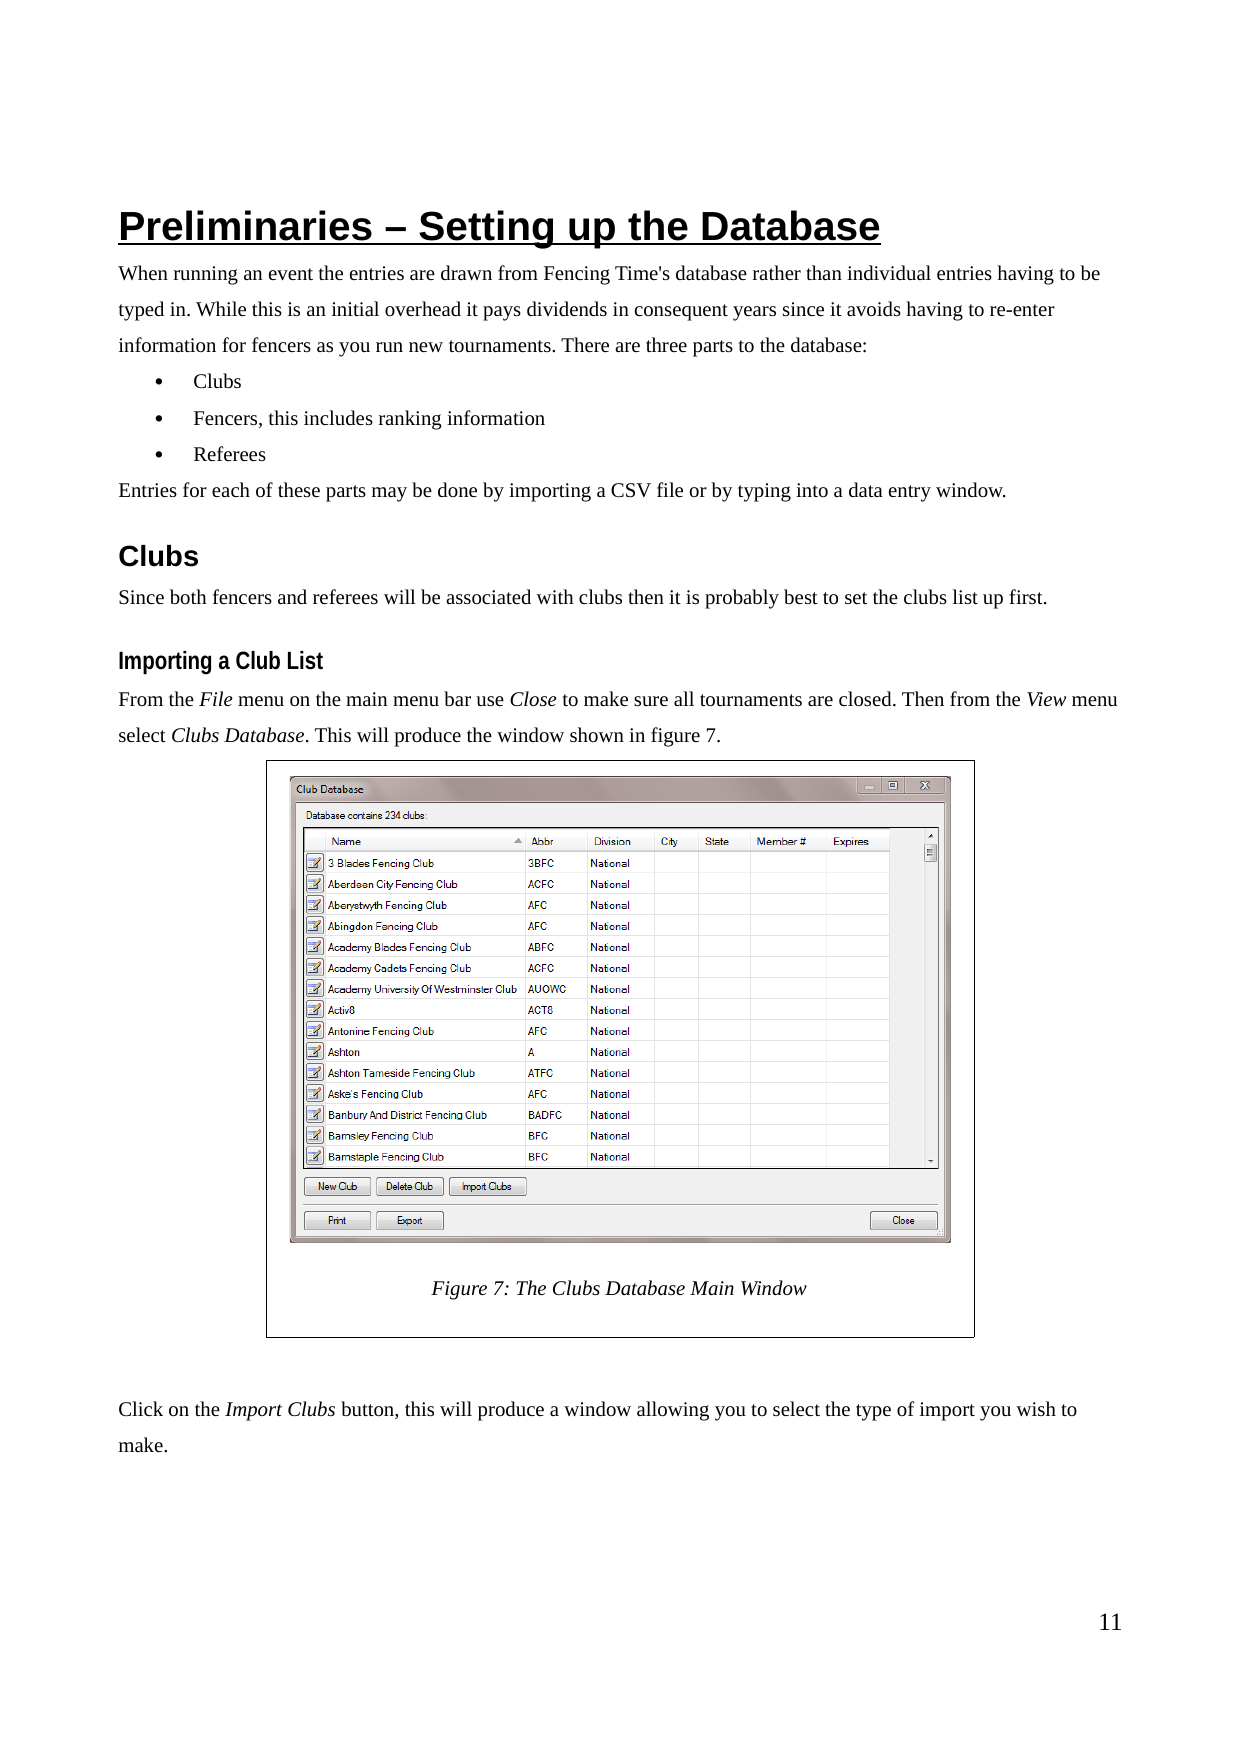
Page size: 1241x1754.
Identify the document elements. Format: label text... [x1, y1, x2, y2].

text Click on the Import Clubs button, this will produce a window allowing you to select the type of import you wish to make. [118, 1397, 1122, 1457]
text Entries for each of these parts may be done by importing a CSV file or by typing into a data entry window. [118, 478, 1122, 502]
subtitle Importing a Club List [118, 646, 1122, 674]
picture [289, 776, 951, 1243]
text From the File menu on the main menu bar use Close to make sure all tournaments are closed. Then from the View menu select Clubs Database. This will produce the window shown in figure 7. [118, 687, 1122, 747]
text When running an event the entries are drawn from Fencing Time's database rather than individual entries having to be typed in. While this is an initial overhead it pays dividends in consequent years since it avoids having to re-enter information for fencers as you run new tournaments. There are three parts to the database: [118, 261, 1122, 357]
list Referees [156, 442, 1122, 466]
list Fencers, this includes ranking information [156, 406, 1122, 429]
list Clubs [156, 369, 1122, 393]
text Figure 7: The Clubs Database Main Window [275, 1276, 965, 1299]
subtitle Preliminaries – Setting up the Database [118, 202, 1122, 249]
subtitle Clubs [118, 539, 1122, 572]
text Since both fencers and referees will be associated with clubs then it is probably best to set the clubs list up first. [118, 585, 1122, 609]
